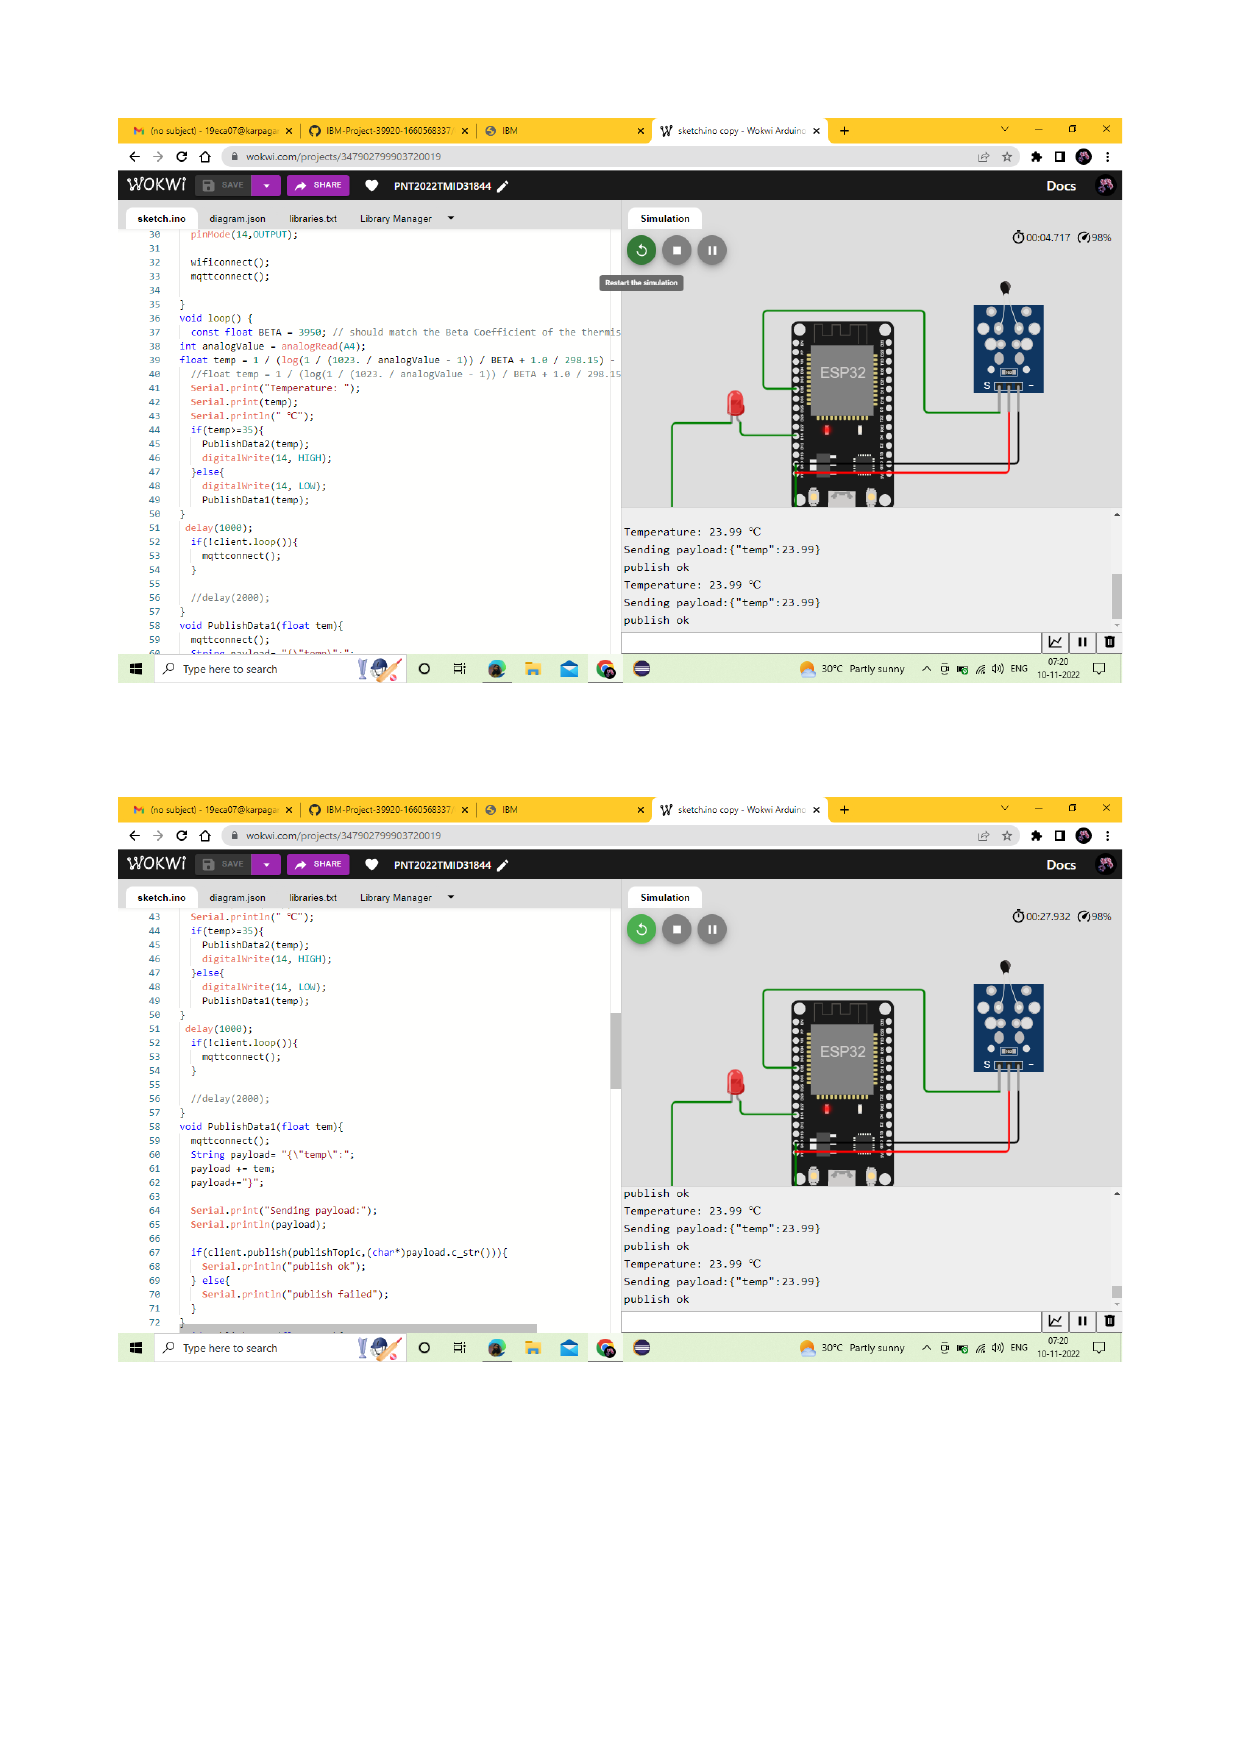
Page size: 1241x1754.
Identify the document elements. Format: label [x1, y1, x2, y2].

picture [118, 118, 1123, 683]
picture [118, 797, 1123, 1362]
